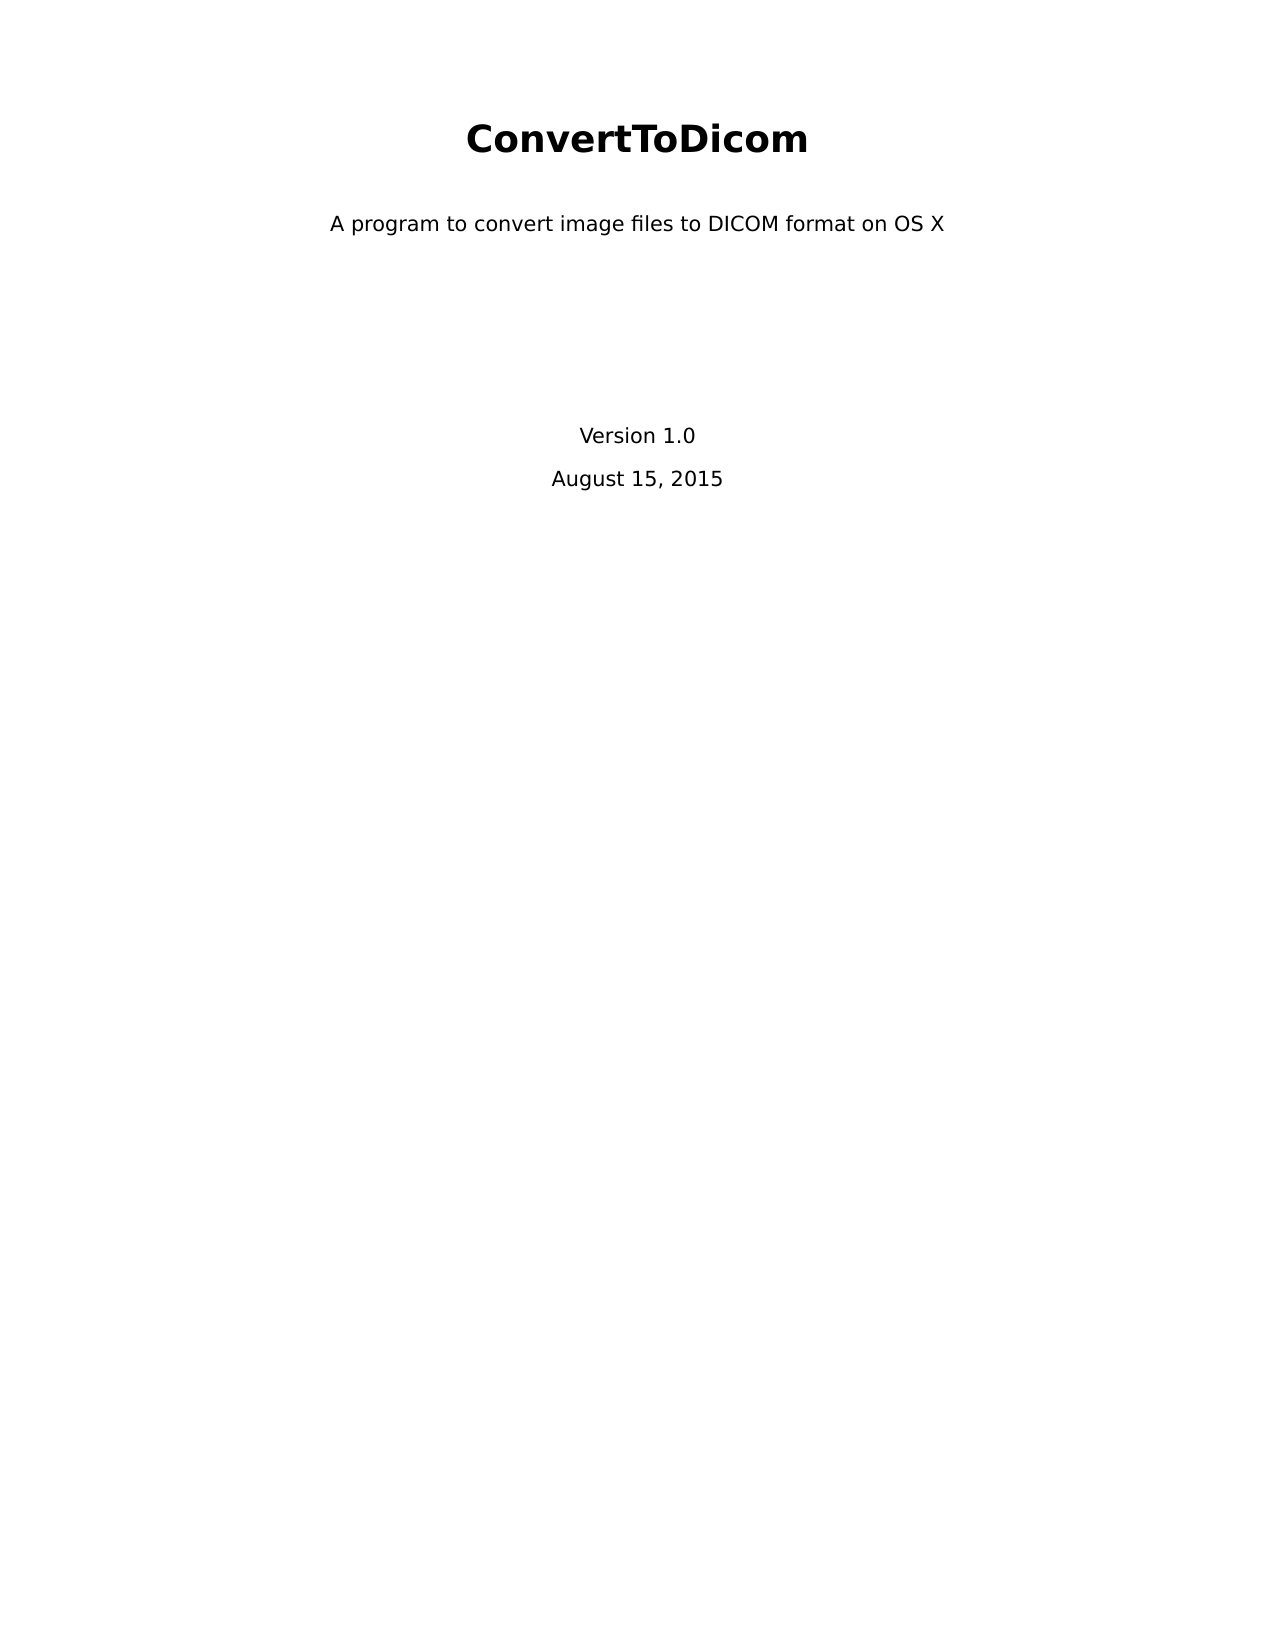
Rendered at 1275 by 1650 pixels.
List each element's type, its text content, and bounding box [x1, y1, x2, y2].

text Version 1.0 [118, 418, 1157, 448]
text A program to convert image files to DICOM format on OS X [118, 206, 1157, 236]
text August 15, 2015 [118, 461, 1157, 491]
title ConvertToDicom [118, 118, 1157, 162]
